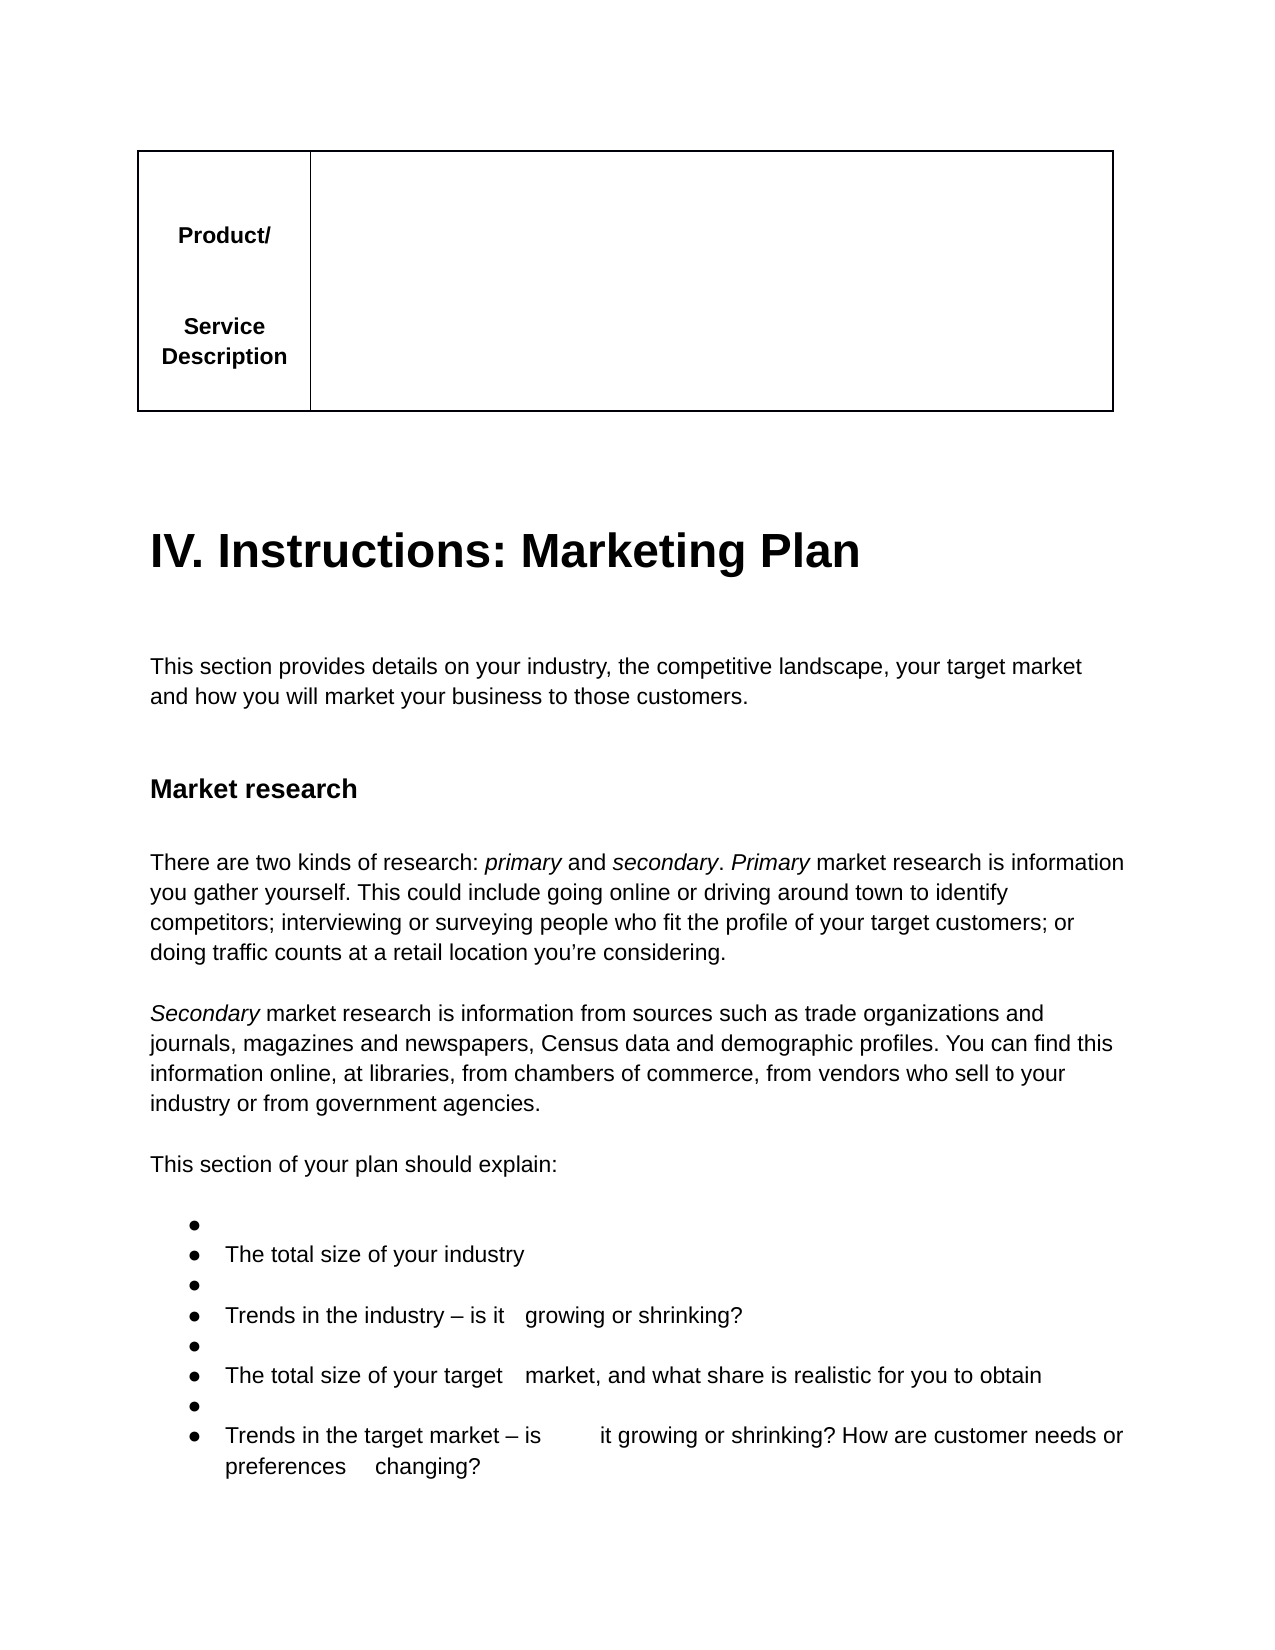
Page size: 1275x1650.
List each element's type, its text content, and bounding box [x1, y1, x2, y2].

text This section of your plan should explain: [150, 1151, 1125, 1177]
list Trends in the industry – is it growing or shrinking? [187, 1302, 1125, 1328]
text There are two kinds of research: primary and secondary. Primary market research is information you gather yourself. This could include going online or driving around town to identify competitors; interviewing or surveying people who fit the profile of your target customers; or doing traffic counts at a retail location you’re considering. [150, 848, 1125, 965]
subtitle Market research [150, 773, 1125, 804]
text This section provides details on your industry, the competitive landscape, your target market and how you will market your business to those customers. [150, 653, 1125, 710]
list The total size of your target market, and what share is realistic for you to obtain [187, 1362, 1125, 1388]
text Secondary market research is information from sources such as trade organizations and journals, magazines and newspapers, Census data and demographic profiles. You can find this information online, at libraries, from chambers of commerce, from vendors who sell to your industry or from government agencies. [150, 999, 1125, 1116]
table_cell [311, 152, 1112, 410]
list Trends in the target market – is it growing or shrinking? How are customer needs or preferences changing? [187, 1422, 1125, 1479]
subtitle IV. Instructions: Marketing Plan [150, 522, 1125, 577]
table_cell Product/ Service Description [139, 152, 310, 410]
list The total size of your industry [187, 1241, 1125, 1267]
